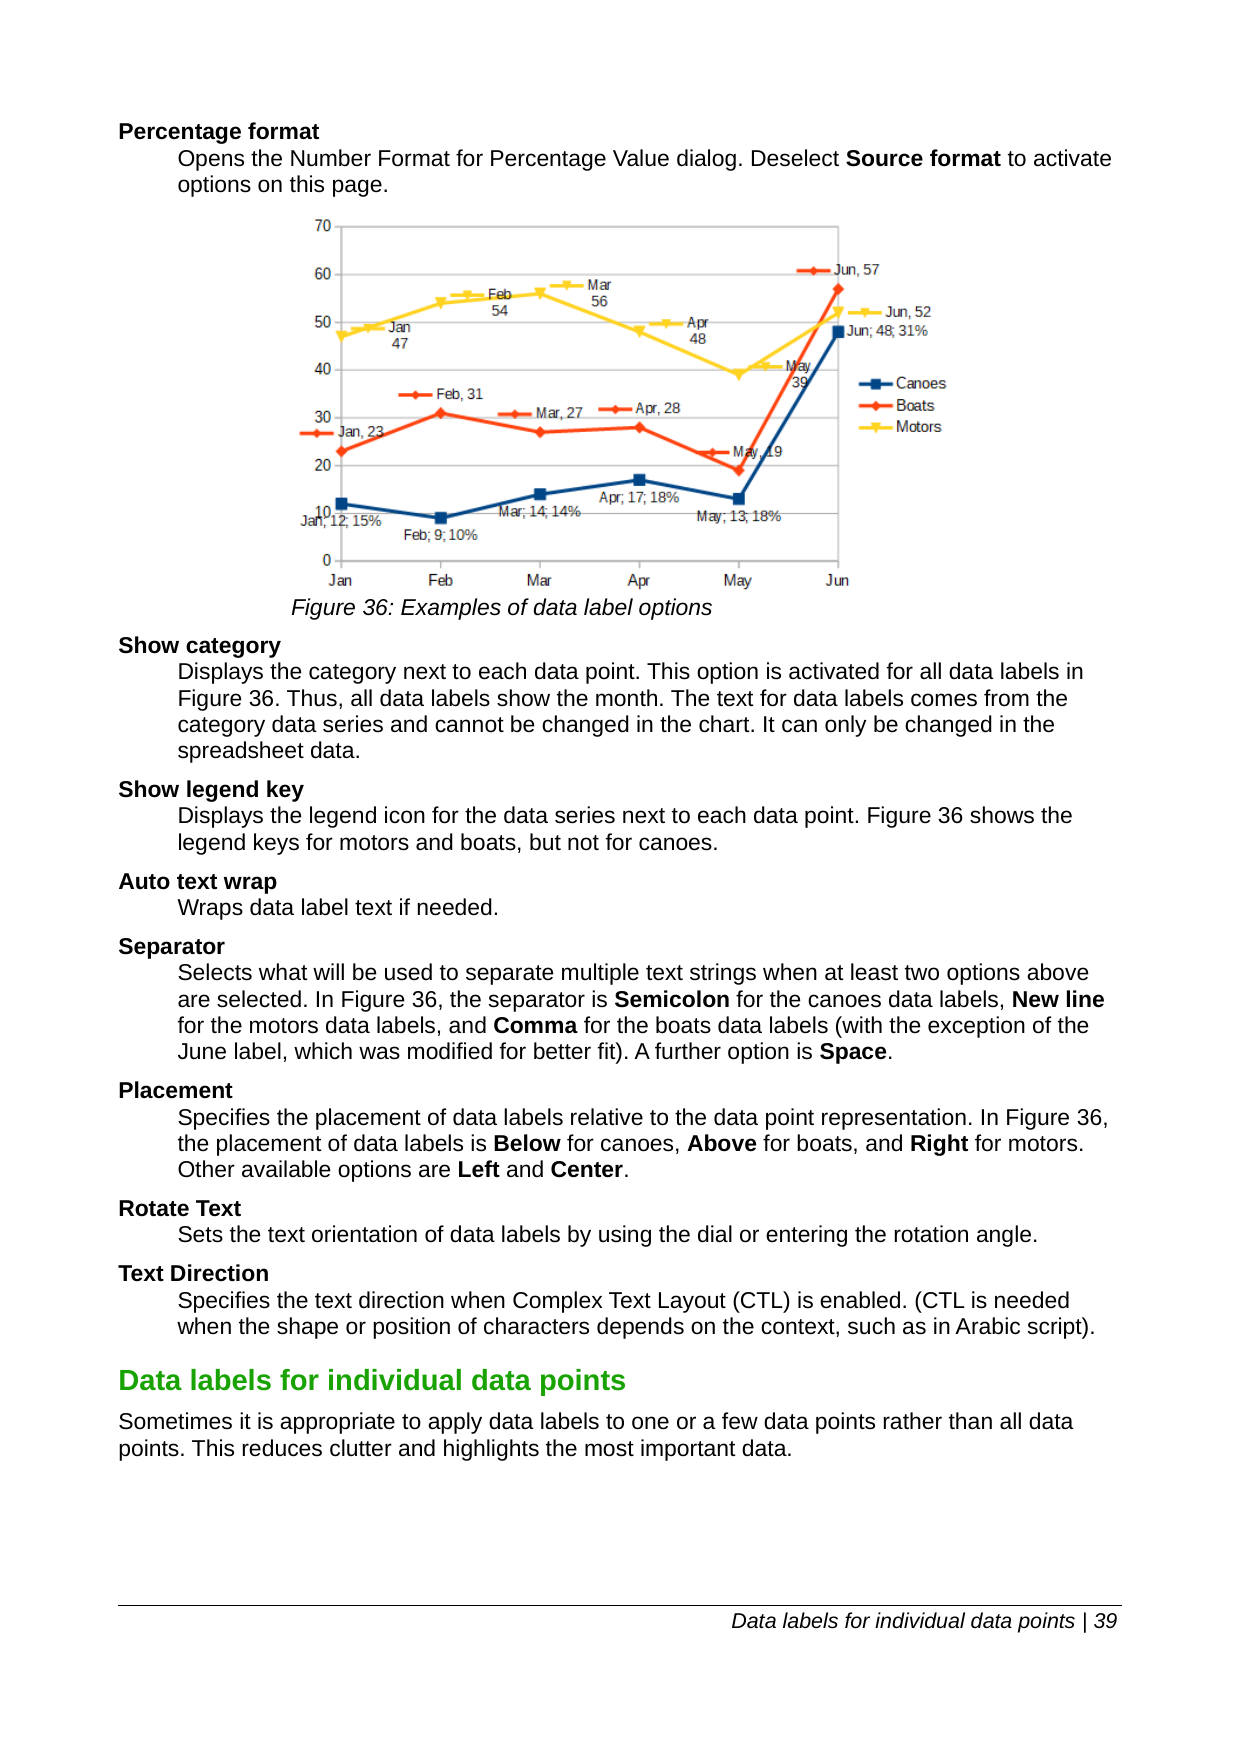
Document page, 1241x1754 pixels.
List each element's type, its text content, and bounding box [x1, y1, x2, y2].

subtitle Data labels for individual data points [118, 1363, 1122, 1396]
text Show legend key [118, 776, 1122, 802]
text Placement [118, 1077, 1122, 1103]
text Specifies the text direction when Complex Text Layout (CTL) is enabled. (CTL is needed when the shape or position of characters depends on the context, such as in Arabic script). [177, 1287, 1122, 1339]
text Percentage format [118, 118, 1122, 144]
text Show category [118, 632, 1122, 658]
text Opens the Number Format for Percentage Value dialog. Deselect Source format to activate options on this page. [177, 144, 1122, 197]
text Displays the legend icon for the data series next to each data point. Figure 36 shows the legend keys for motors and boats, but not for canoes. [177, 802, 1122, 855]
text Separator [118, 933, 1122, 959]
picture [290, 209, 950, 594]
text Wraps data label text if needed. [177, 894, 1122, 920]
text Selects what will be used to separate multiple text strings when at least two options above are selected. In Figure 36, the separator is Semicolon for the canoes data labels, New line for the motors data labels, and Comma for the boats data labels (with the exception of the June label, which was modified for better fit). A further option is Space. [177, 959, 1122, 1064]
text Auto text wrap [118, 868, 1122, 894]
text Text Direction [118, 1260, 1122, 1287]
text Sometimes it is appropriate to apply data labels to one or a few data points rather than all data points. This reduces clutter and highlights the most important data. [118, 1408, 1122, 1461]
text Sets the text orientation of data labels by using the dial or entering the rotation angle. [177, 1221, 1122, 1248]
text Specifies the placement of data labels relative to the data point representation. In Figure 36, the placement of data labels is Below for canoes, Above for boats, and Right for motors. Other available options are Left and Center. [177, 1103, 1122, 1182]
text Figure 36: Examples of data label options [291, 594, 949, 620]
text Rotate Text [118, 1195, 1122, 1221]
text Displays the category next to each data point. This option is activated for all data labels in Figure 36. Thus, all data labels show the month. The text for data labels comes from the category data series and cannot be changed in the chart. It can only be changed in the spreadsheet data. [177, 658, 1122, 763]
